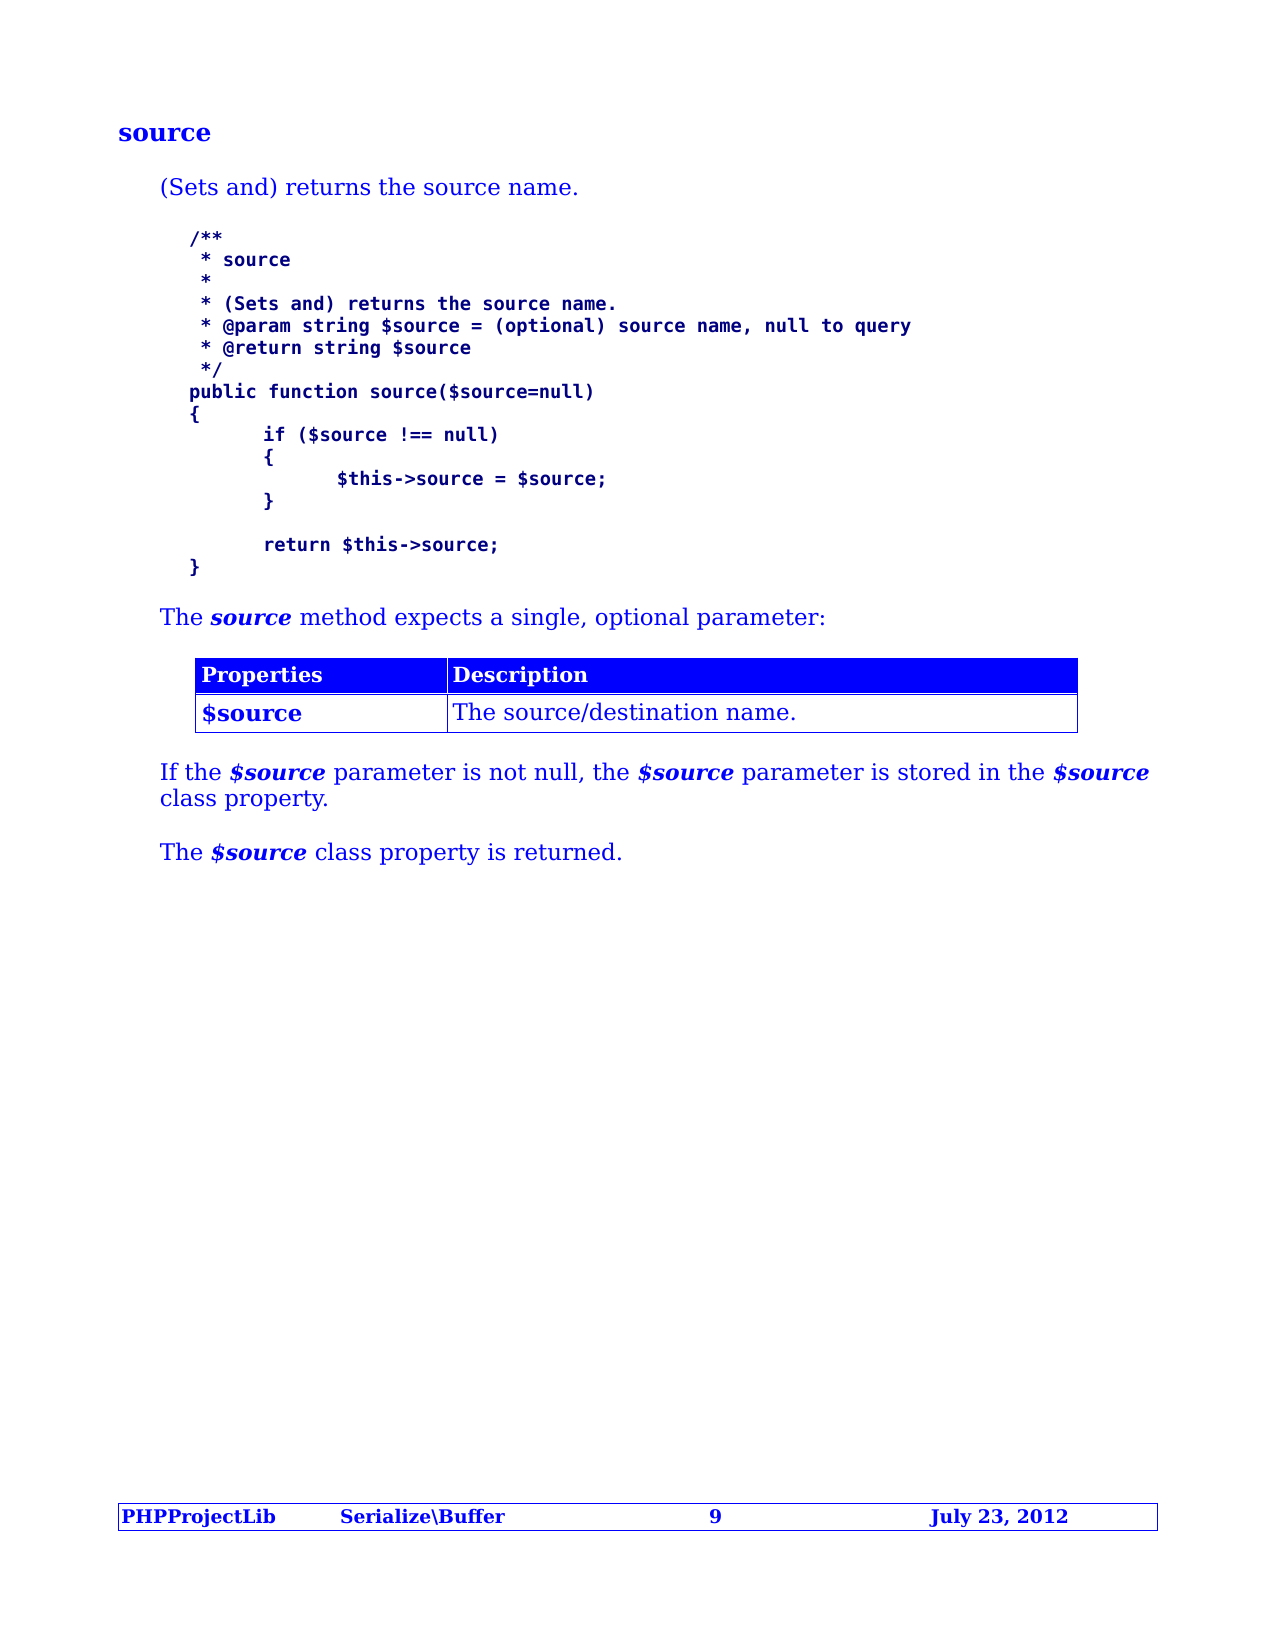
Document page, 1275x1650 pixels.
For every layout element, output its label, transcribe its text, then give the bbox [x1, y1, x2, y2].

list { [189, 402, 1157, 424]
list if ($source !== null) [189, 424, 1157, 446]
list /** [189, 227, 1157, 249]
list * (Sets and) returns the source name. [189, 293, 1157, 315]
table_cell $source [196, 695, 447, 732]
text If the $source parameter is not null, the $source parameter is stored in the $source class property. [159, 759, 1157, 812]
list public function source($source=null) [189, 381, 1157, 402]
text (Sets and) returns the source name. [159, 174, 1157, 201]
text The source method expects a single, optional parameter: [159, 604, 1157, 631]
table_cell The source/destination name. [448, 695, 1077, 732]
list * source [189, 249, 1157, 271]
table_header Description [448, 659, 1077, 693]
list } [189, 490, 1157, 512]
list { [189, 446, 1157, 468]
list * @param string $source = (optional) source name, null to query [189, 315, 1157, 337]
list $this->source = $source; [189, 468, 1157, 490]
table_header Properties [196, 659, 447, 693]
title source [118, 118, 1157, 147]
list * @return string $source [189, 337, 1157, 359]
list * [189, 271, 1157, 293]
list } [189, 556, 1157, 577]
text The $source class property is returned. [159, 839, 1157, 865]
list return $this->source; [189, 534, 1157, 556]
list */ [189, 359, 1157, 381]
